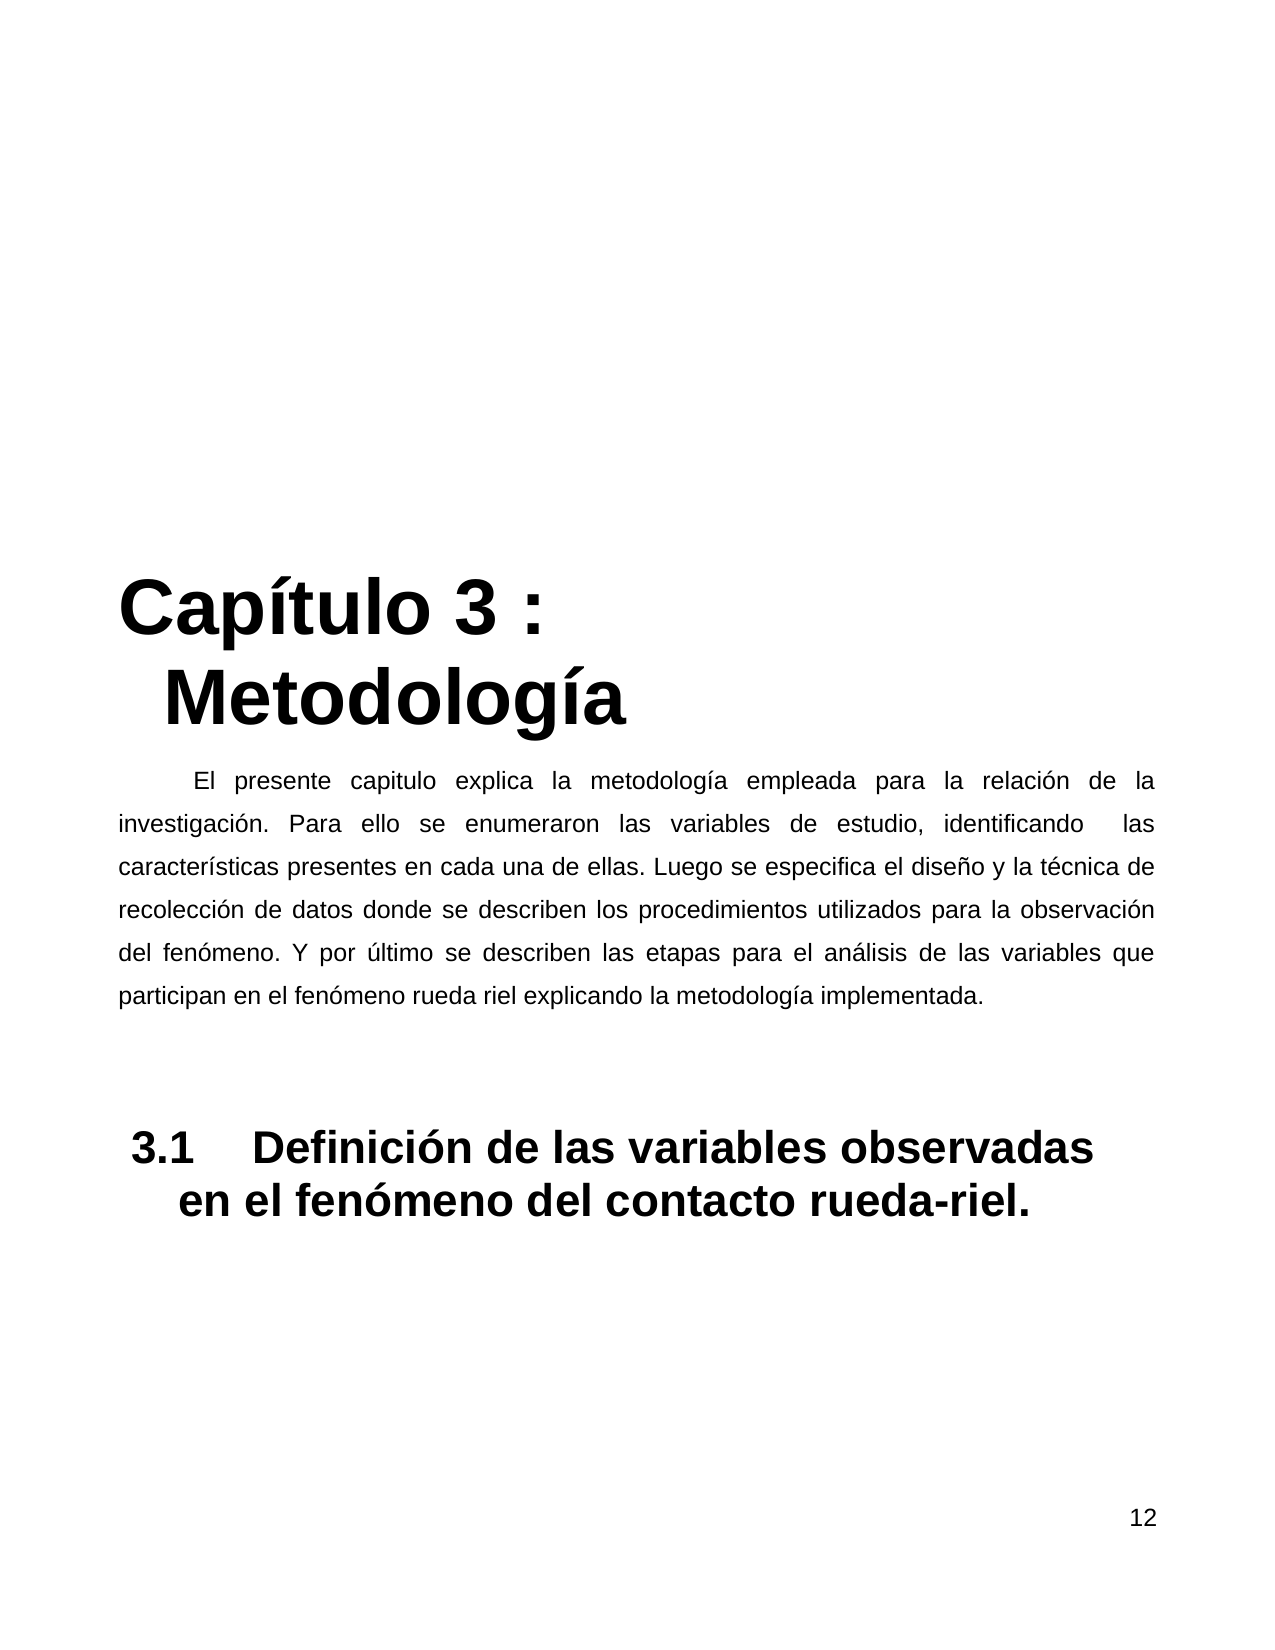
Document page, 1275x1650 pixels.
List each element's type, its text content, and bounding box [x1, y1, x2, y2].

subtitle Metodología [118, 560, 1157, 741]
text El presente capitulo explica la metodología empleada para la relación de la investigación. Para ello se enumeraron las variables de estudio, identificando las características presentes en cada una de ellas. Luego se especifica el diseño y la técnica de recolección de datos donde se describen los procedimientos utilizados para la observación del fenómeno. Y por último se describen las etapas para el análisis de las variables que participan en el fenómeno rueda riel explicando la metodología implementada. [118, 766, 1157, 1010]
subtitle Definición de las variables observadas en el fenómeno del contacto rueda-riel. [118, 1121, 1157, 1226]
